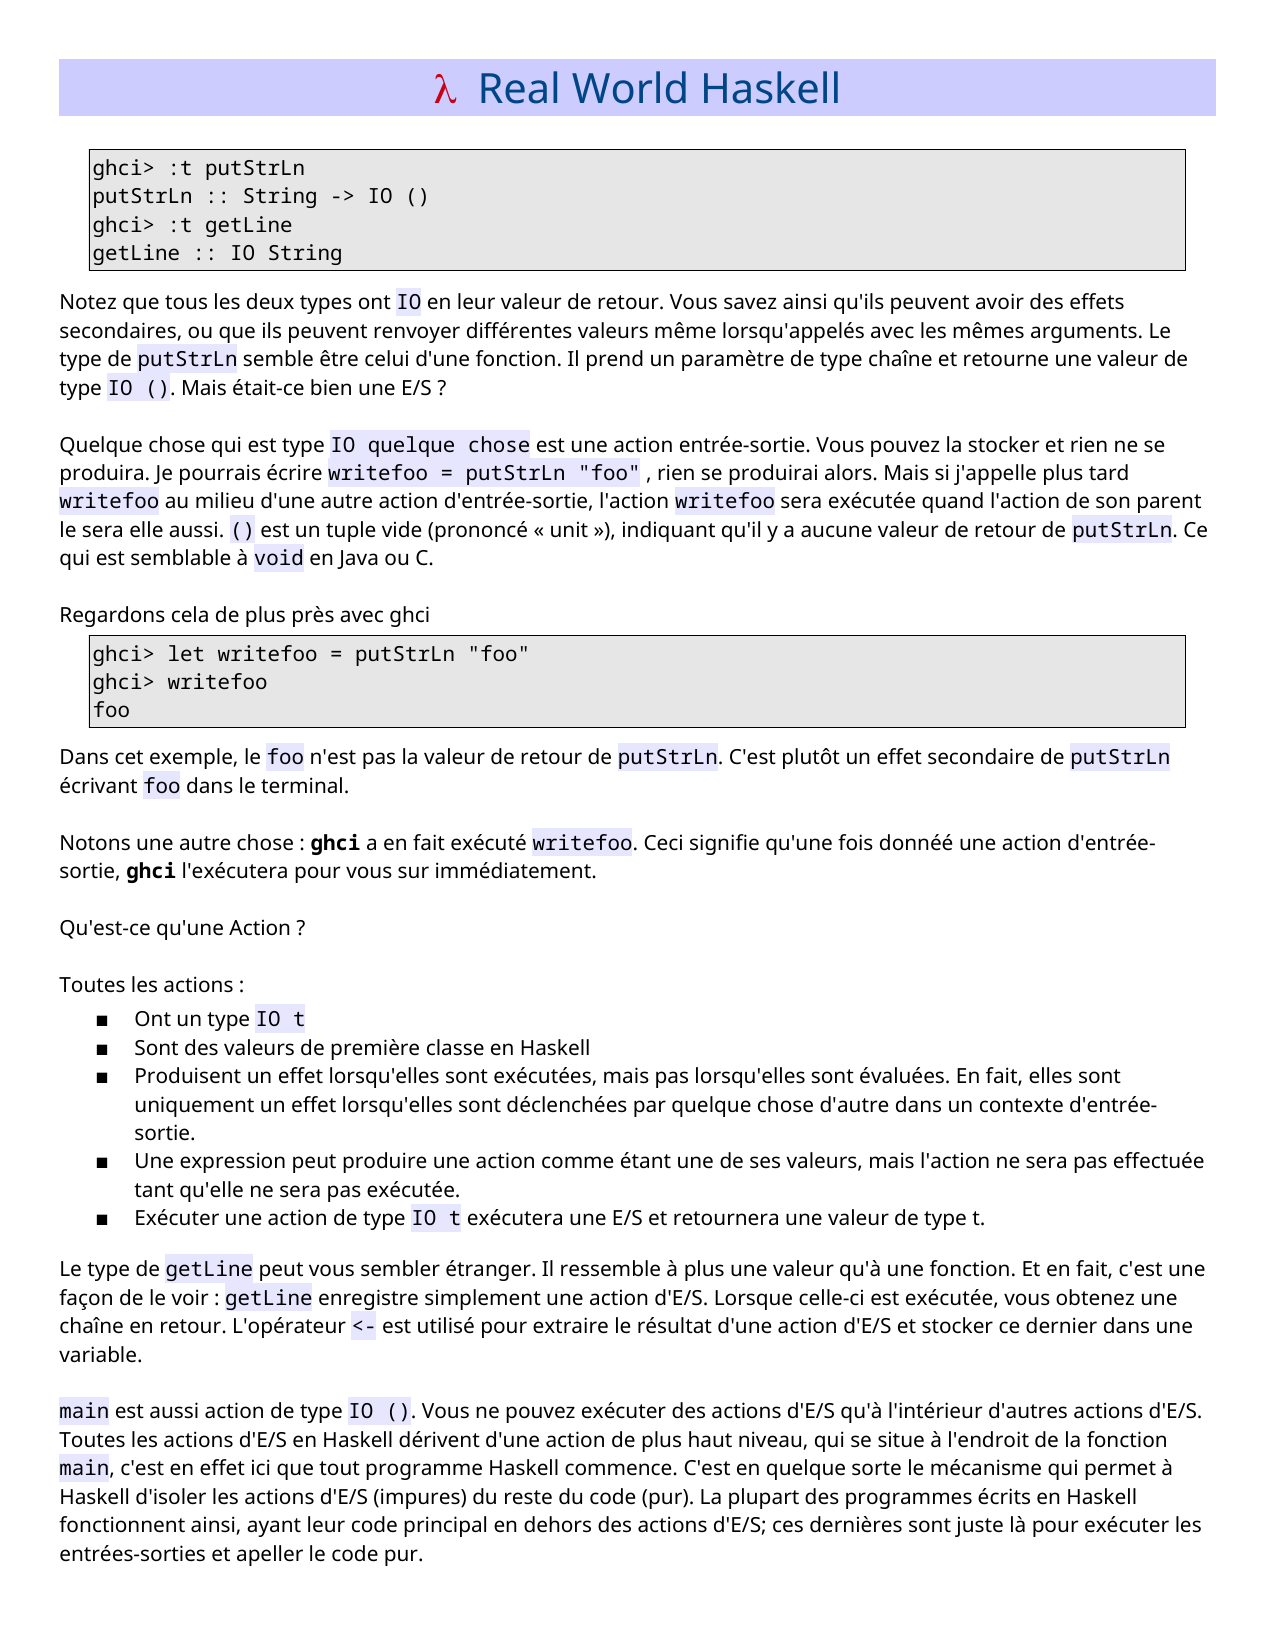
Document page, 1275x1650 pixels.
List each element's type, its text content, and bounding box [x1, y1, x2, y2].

list Ont un type IO t [305, 1004, 1216, 1033]
text Toutes les actions : [59, 947, 1216, 998]
list Produisent un effet lorsqu'elles sont exécutées, mais pas lorsqu'elles sont évaluées. En fait, elles sont uniquement un effet lorsqu'elles sont déclenchées par quelque chose d'autre dans un contexte d'entrée-sortie. [97, 1061, 1216, 1147]
text Le type de getLine peut vous sembler étranger. Il ressemble à plus une valeur qu'à une fonction. Et en fait, c'est une façon de le voir : getLine enregistre simplement une action d'E/S. Lorsque celle-ci est exécutée, vous obtenez une chaîne en retour. L'opérateur <- est utilisé pour extraire le résultat d'une action d'E/S et stocker ce dernier dans une variable. [59, 1232, 1216, 1368]
text Quelque chose qui est type IO quelque chose est une action entrée-sortie. Vous pouvez la stocker et rien ne se produira. Je pourrais écrire writefoo = putStrLn "foo" , rien se produirai alors. Mais si j'appelle plus tard writefoo au milieu d'une autre action d'entrée-sortie, l'action writefoo sera exécutée quand l'action de son parent le sera elle aussi. () est un tuple vide (prononcé « unit »), indiquant qu'il y a aucune valeur de retour de putStrLn. Ce qui est semblable à void en Java ou C. [59, 407, 1216, 572]
text Regardons cela de plus près avec ghci [59, 578, 1216, 629]
text main est aussi action de type IO (). Vous ne pouvez exécuter des actions d'E/S qu'à l'intérieur d'autres actions d'E/S. Toutes les actions d'E/S en Haskell dérivent d'une action de plus haut niveau, qui se situe à l'endroit de la fonction main, c'est en effet ici que tout programme Haskell commence. C'est en quelque sorte le mécanisme qui permet à Haskell d'isoler les actions d'E/S (impures) du reste du code (pur). La plupart des programmes écrits en Haskell fonctionnent ainsi, ayant leur code principal en dehors des actions d'E/S; ces dernières sont juste là pour exécuter les entrées-sorties et apeller le code pur. [59, 1374, 1216, 1567]
list Sont des valeurs de première classe en Haskell [97, 1033, 1216, 1061]
text Notons une autre chose : ghci a en fait exécuté writefoo. Ceci signifie qu'une fois donnéé une action d'entrée-sortie, ghci l'exécutera pour vous sur immédiatement. [59, 805, 1216, 885]
text Notez que tous les deux types ont IO en leur valeur de retour. Vous savez ainsi qu'ils peuvent avoir des effets secondaires, ou que ils peuvent renvoyer différentes valeurs même lorsqu'appelés avec les mêmes arguments. Le type de putStrLn semble être celui d'une fonction. Il prend un paramètre de type chaîne et retourne une valeur de type IO (). Mais était-ce bien une E/S ? [59, 271, 1216, 401]
text ghci> let writefoo = putStrLn "foo" ghci> writefoo foo [90, 636, 1185, 727]
text Qu'est-ce qu'une Action ? [59, 891, 1216, 942]
list Une expression peut produire une action comme étant une de ses valeurs, mais l'action ne sera pas effectuée tant qu'elle ne sera pas exécutée. [97, 1147, 1216, 1203]
list Ont un type IO t [97, 1004, 255, 1033]
text Dans cet exemple, le foo n'est pas la valeur de retour de putStrLn. C'est plutôt un effet secondaire de putStrLn écrivant foo dans le terminal. [59, 728, 1216, 799]
list Exécuter une action de type IO t exécutera une E/S et retournera une valeur de type t. [97, 1203, 1216, 1232]
text ghci> :t putStrLn putStrLn :: String -> IO () ghci> :t getLine getLine :: IO String [90, 150, 1185, 270]
